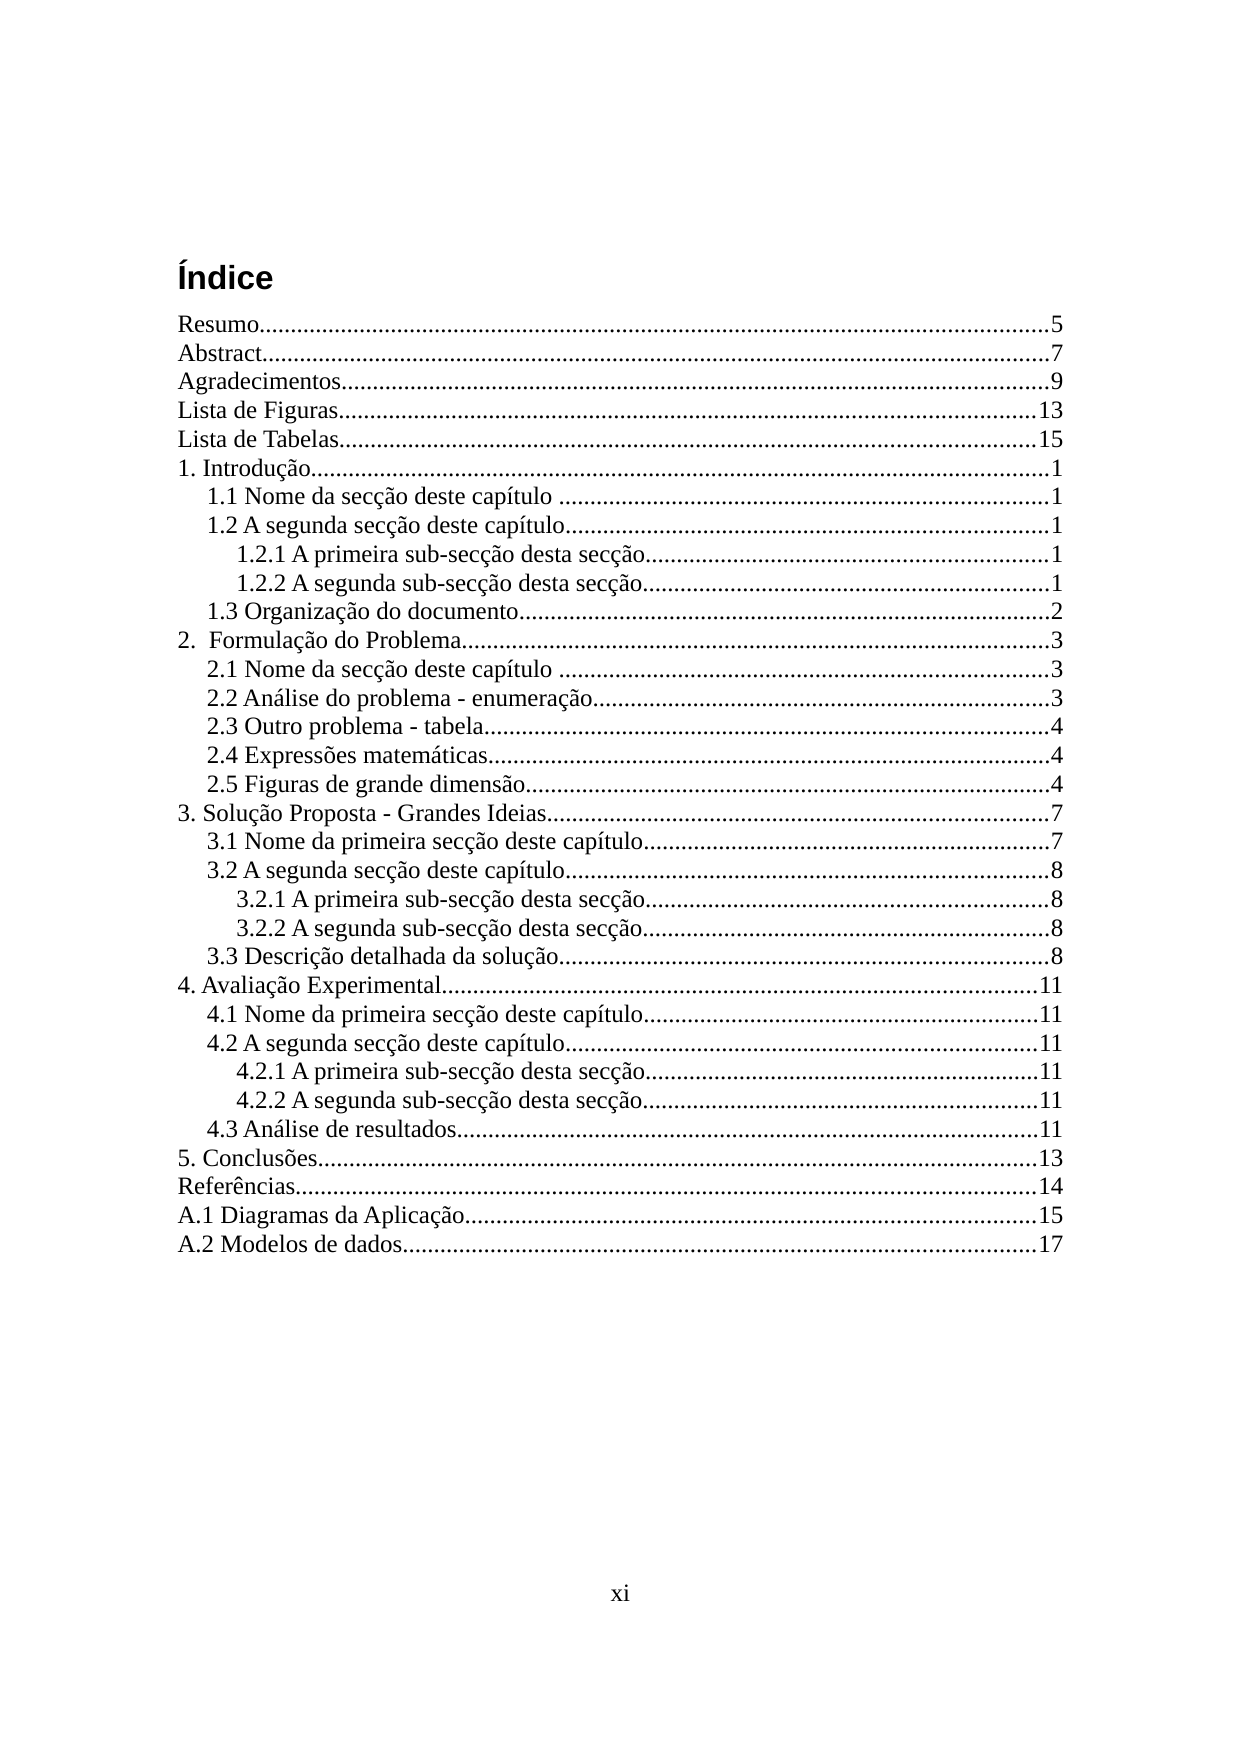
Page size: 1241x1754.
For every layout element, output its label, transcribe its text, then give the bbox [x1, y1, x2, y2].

text Abstract 7 [177, 338, 1063, 366]
text 1.2 A segunda secção deste capítulo 1 [207, 510, 1063, 539]
text 2.3 Outro problema - tabela 4 [207, 711, 1063, 740]
text 5. Conclusões 13 [177, 1143, 1063, 1171]
text 1.1 Nome da secção deste capítulo 1 [207, 481, 1063, 510]
text 4.3 Análise de resultados 11 [207, 1114, 1063, 1143]
text 1.2.1 A primeira sub-secção desta secção 1 [236, 539, 1063, 568]
text 3.2 A segunda secção deste capítulo 8 [207, 855, 1063, 884]
text 1.3 Organização do documento 2 [207, 596, 1063, 625]
text 3.1 Nome da primeira secção deste capítulo 7 [207, 826, 1063, 855]
text 1.2.2 A segunda sub-secção desta secção 1 [236, 568, 1063, 596]
text 1. Introdução 1 [177, 453, 1063, 481]
text 2.5 Figuras de grande dimensão 4 [207, 769, 1063, 798]
subtitle Índice [177, 258, 1063, 296]
text A.2 Modelos de dados 17 [177, 1229, 1063, 1258]
text 4.1 Nome da primeira secção deste capítulo 11 [207, 999, 1063, 1028]
text 2.2 Análise do problema - enumeração 3 [207, 683, 1063, 711]
text 3.3 Descrição detalhada da solução 8 [207, 941, 1063, 970]
text A.1 Diagramas da Aplicação 15 [177, 1200, 1063, 1229]
text Lista de Tabelas 15 [177, 424, 1063, 453]
text 4.2 A segunda secção deste capítulo 11 [207, 1028, 1063, 1056]
text 4.2.1 A primeira sub-secção desta secção 11 [236, 1056, 1063, 1085]
text Resumo 5 [177, 309, 1063, 338]
text Agradecimentos 9 [177, 366, 1063, 395]
text 2. Formulação do Problema 3 [177, 625, 1063, 654]
text Referências 14 [177, 1171, 1063, 1200]
text 3.2.2 A segunda sub-secção desta secção 8 [236, 913, 1063, 941]
text 2.1 Nome da secção deste capítulo 3 [207, 654, 1063, 683]
text Lista de Figuras 13 [177, 395, 1063, 424]
text 2.4 Expressões matemáticas 4 [207, 740, 1063, 769]
text 3. Solução Proposta - Grandes Ideias 7 [177, 798, 1063, 826]
text 3.2.1 A primeira sub-secção desta secção 8 [236, 884, 1063, 913]
text 4. Avaliação Experimental 11 [177, 970, 1063, 999]
text 4.2.2 A segunda sub-secção desta secção 11 [236, 1085, 1063, 1114]
